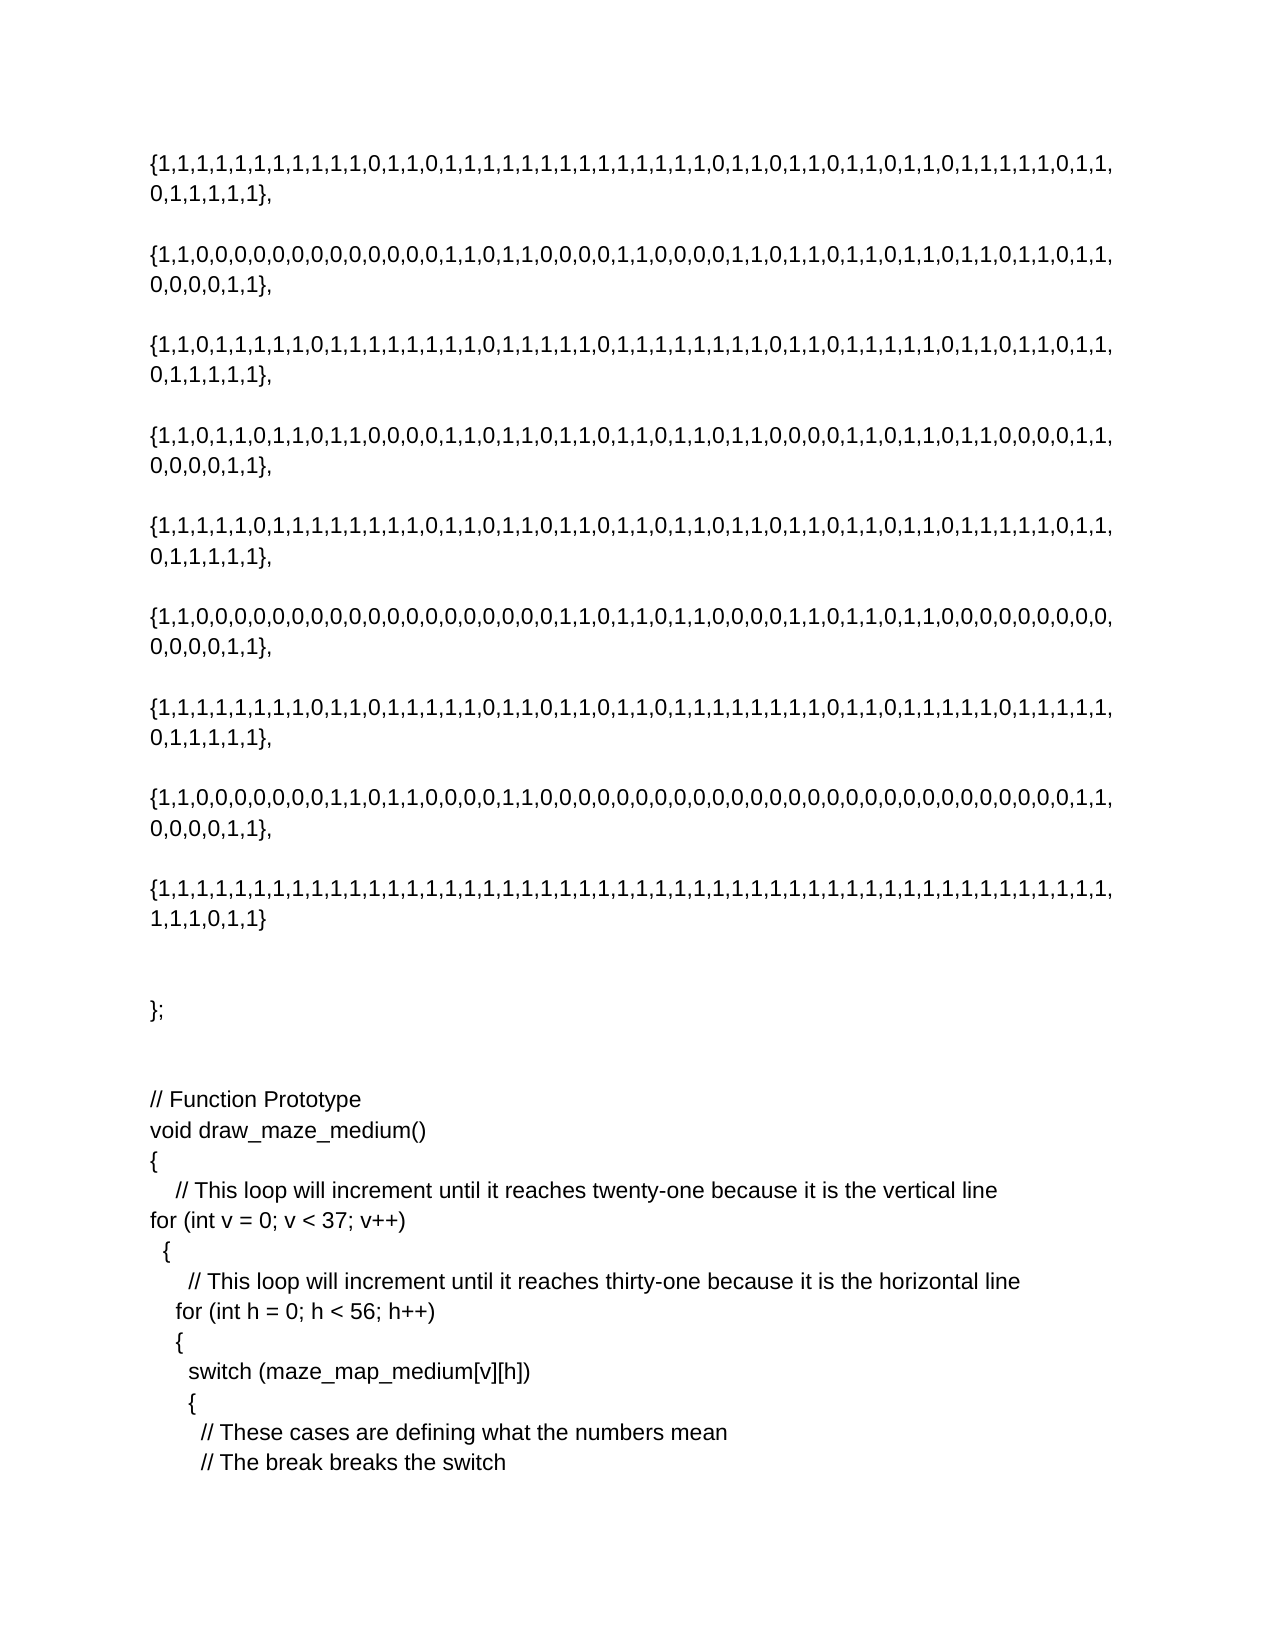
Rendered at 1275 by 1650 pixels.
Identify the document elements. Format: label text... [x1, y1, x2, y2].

text { [150, 1147, 1125, 1173]
text for (int h = 0; h < 56; h++) [150, 1298, 1125, 1324]
text // This loop will increment until it reaches thirty-one because it is the horizontal line [150, 1268, 1125, 1294]
text {1,1,0,0,0,0,0,0,0,0,0,0,0,0,0,0,0,0,0,0,0,1,1,0,1,1,0,1,1,0,0,0,0,1,1,0,1,1,0,1,1,0,0,0,0,0,0,0,0,0,0,0,0,0,1,1}, [150, 573, 1125, 660]
text {1,1,0,1,1,0,1,1,0,1,1,0,0,0,0,1,1,0,1,1,0,1,1,0,1,1,0,1,1,0,1,1,0,0,0,0,1,1,0,1,1,0,1,1,0,0,0,0,1,1,0,0,0,0,1,1}, [150, 392, 1125, 478]
text void draw_maze_medium() [150, 1117, 1125, 1143]
text {1,1,1,1,1,0,1,1,1,1,1,1,1,1,0,1,1,0,1,1,0,1,1,0,1,1,0,1,1,0,1,1,0,1,1,0,1,1,0,1,1,0,1,1,1,1,1,0,1,1,0,1,1,1,1,1}, [150, 482, 1125, 569]
text // This loop will increment until it reaches twenty-one because it is the vertical line [150, 1177, 1125, 1203]
text { [150, 1237, 1125, 1264]
text // Function Prototype [150, 1086, 1125, 1113]
text { [150, 1388, 1125, 1415]
text for (int v = 0; v < 37; v++) [150, 1207, 1125, 1234]
text {1,1,0,0,0,0,0,0,0,1,1,0,1,1,0,0,0,0,1,1,0,0,0,0,0,0,0,0,0,0,0,0,0,0,0,0,0,0,0,0,0,0,0,0,0,0,0,0,1,1,0,0,0,0,1,1}, [150, 754, 1125, 841]
text }; [150, 996, 1125, 1022]
text { [150, 1328, 1125, 1354]
text {1,1,1,1,1,1,1,1,1,1,1,0,1,1,0,1,1,1,1,1,1,1,1,1,1,1,1,1,1,0,1,1,0,1,1,0,1,1,0,1,1,0,1,1,1,1,1,0,1,1,0,1,1,1,1,1}, [150, 150, 1125, 207]
text // The break breaks the switch [150, 1449, 1125, 1475]
text {1,1,0,0,0,0,0,0,0,0,0,0,0,0,0,1,1,0,1,1,0,0,0,0,1,1,0,0,0,0,1,1,0,1,1,0,1,1,0,1,1,0,1,1,0,1,1,0,1,1,0,0,0,0,1,1}, [150, 210, 1125, 297]
text switch (maze_map_medium[v][h]) [150, 1358, 1125, 1385]
text {1,1,0,1,1,1,1,1,0,1,1,1,1,1,1,1,1,0,1,1,1,1,1,0,1,1,1,1,1,1,1,1,0,1,1,0,1,1,1,1,1,0,1,1,0,1,1,0,1,1,0,1,1,1,1,1}, [150, 301, 1125, 388]
text {1,1,1,1,1,1,1,1,1,1,1,1,1,1,1,1,1,1,1,1,1,1,1,1,1,1,1,1,1,1,1,1,1,1,1,1,1,1,1,1,1,1,1,1,1,1,1,1,1,1,1,1,1,0,1,1} [150, 845, 1125, 932]
text // These cases are defining what the numbers mean [150, 1419, 1125, 1445]
text {1,1,1,1,1,1,1,1,0,1,1,0,1,1,1,1,1,0,1,1,0,1,1,0,1,1,0,1,1,1,1,1,1,1,1,0,1,1,0,1,1,1,1,1,0,1,1,1,1,1,0,1,1,1,1,1}, [150, 663, 1125, 750]
